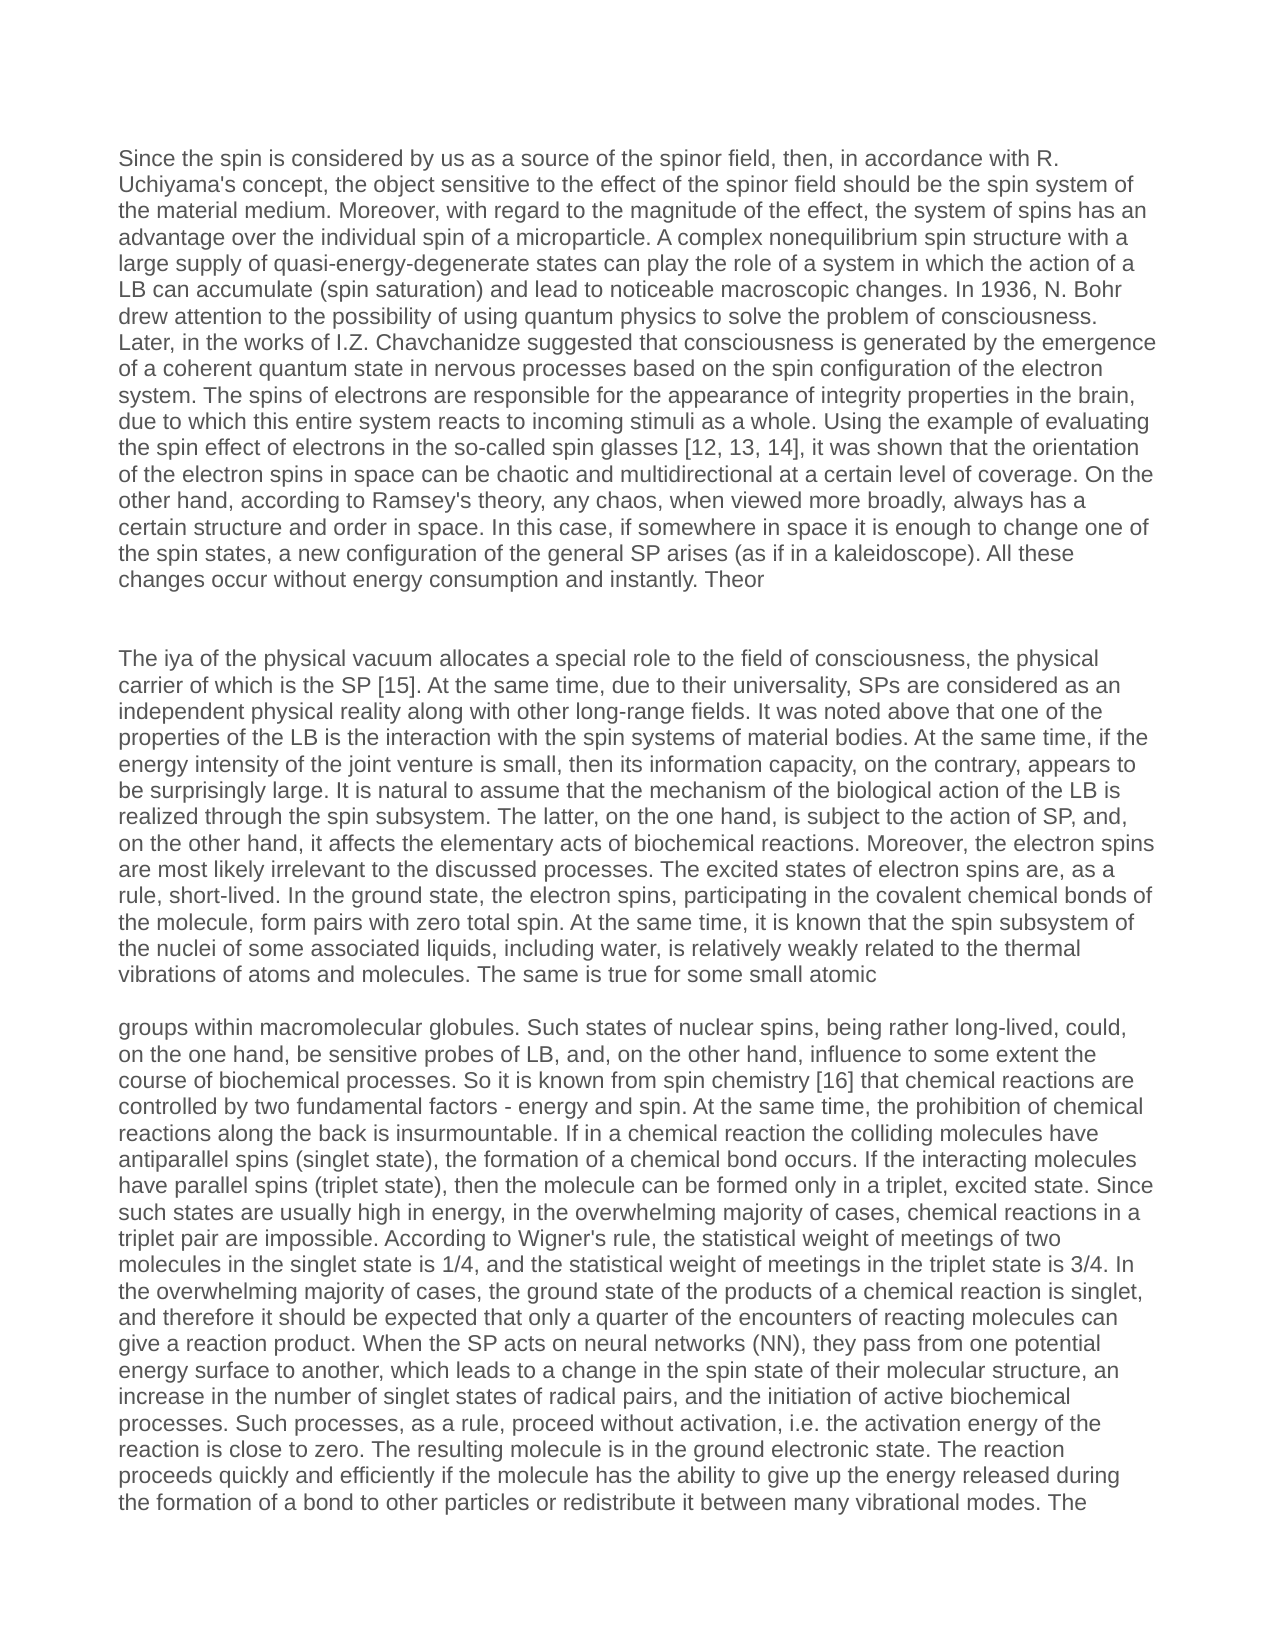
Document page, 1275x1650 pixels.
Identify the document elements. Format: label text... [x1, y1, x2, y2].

text Since the spin is considered by us as a source of the spinor field, then, in accordance with R. Uchiyama's concept, the object sensitive to the effect of the spinor field should be the spin system of the material medium. Moreover, with regard to the magnitude of the effect, the system of spins has an advantage over the individual spin of a microparticle. A complex nonequilibrium spin structure with a large supply of quasi-energy-degenerate states can play the role of a system in which the action of a LB can accumulate (spin saturation) and lead to noticeable macroscopic changes. In 1936, N. Bohr drew attention to the possibility of using quantum physics to solve the problem of consciousness. Later, in the works of I.Z. Chavchanidze suggested that consciousness is generated by the emergence of a coherent quantum state in nervous processes based on the spin configuration of the electron system. The spins of electrons are responsible for the appearance of integrity properties in the brain, due to which this entire system reacts to incoming stimuli as a whole. Using the example of evaluating the spin effect of electrons in the so-called spin glasses [12, 13, 14], it was shown that the orientation of the electron spins in space can be chaotic and multidirectional at a certain level of coverage. On the other hand, according to Ramsey's theory, any chaos, when viewed more broadly, always has a certain structure and order in space. In this case, if somewhere in space it is enough to change one of the spin states, a new configuration of the general SP arises (as if in a kaleidoscope). All these changes occur without energy consumption and instantly. Theor The iya of the physical vacuum allocates a special role to the field of consciousness, the physical carrier of which is the SP [15]. At the same time, due to their universality, SPs are considered as an independent physical reality along with other long-range fields. It was noted above that one of the properties of the LB is the interaction with the spin systems of material bodies. At the same time, if the energy intensity of the joint venture is small, then its information capacity, on the contrary, appears to be surprisingly large. It is natural to assume that the mechanism of the biological action of the LB is realized through the spin subsystem. The latter, on the one hand, is subject to the action of SP, and, on the other hand, it affects the elementary acts of biochemical reactions. Moreover, the electron spins are most likely irrelevant to the discussed processes. The excited states of electron spins are, as a rule, short-lived. In the ground state, the electron spins, participating in the covalent chemical bonds of the molecule, form pairs with zero total spin. At the same time, it is known that the spin subsystem of the nuclei of some associated liquids, including water, is relatively weakly related to the thermal vibrations of atoms and molecules. The same is true for some small atomic groups within macromolecular globules. Such states of nuclear spins, being rather long-lived, could, on the one hand, be sensitive probes of LB, and, on the other hand, influence to some extent the course of biochemical processes. So it is known from spin chemistry [16] that chemical reactions are controlled by two fundamental factors - energy and spin. At the same time, the prohibition of chemical reactions along the back is insurmountable. If in a chemical reaction the colliding molecules have antiparallel spins (singlet state), the formation of a chemical bond occurs. If the interacting molecules have parallel spins (triplet state), then the molecule can be formed only in a triplet, excited state. Since such states are usually high in energy, in the overwhelming majority of cases, chemical reactions in a triplet pair are impossible. According to Wigner's rule, the statistical weight of meetings of two molecules in the singlet state is 1/4, and the statistical weight of meetings in the triplet state is 3/4. In the overwhelming majority of cases, the ground state of the products of a chemical reaction is singlet, and therefore it should be expected that only a quarter of the encounters of reacting molecules can give a reaction product. When the SP acts on neural networks (NN), they pass from one potential energy surface to another, which leads to a change in the spin state of their molecular structure, an increase in the number of singlet states of radical pairs, and the initiation of active biochemical processes. Such processes, as a rule, proceed without activation, i.e. the activation energy of the reaction is close to zero. The resulting molecule is in the ground electronic state. The reaction proceeds quickly and efficiently if the molecule has the ability to give up the energy released during the formation of a bond to other particles or redistribute it between many vibrational modes. The [118, 118, 1157, 1515]
